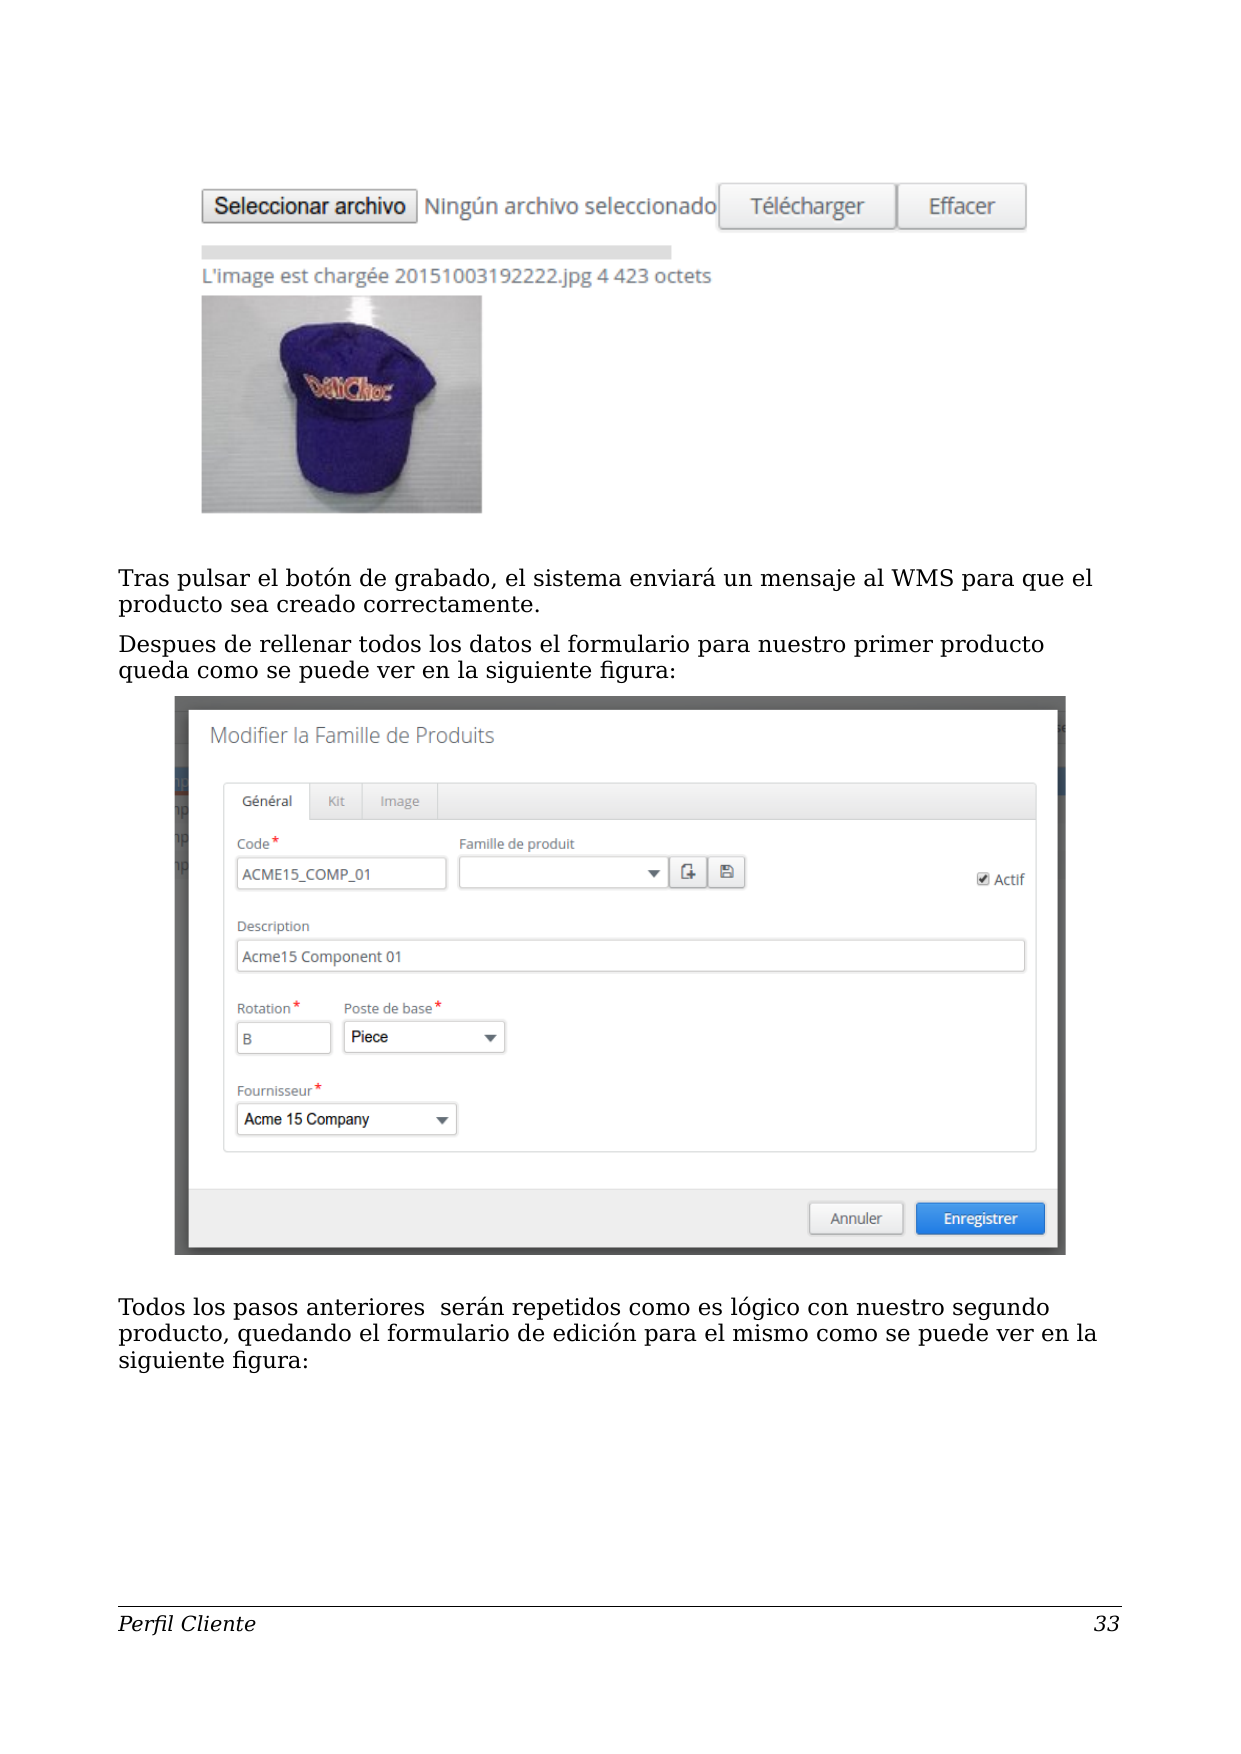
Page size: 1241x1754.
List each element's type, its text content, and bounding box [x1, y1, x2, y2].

picture [192, 172, 1049, 526]
text Despues de rellenar todos los datos el formulario para nuestro primer producto queda como se puede ver en la siguiente figura: [118, 631, 1122, 684]
picture [174, 696, 1066, 1255]
text Todos los pasos anteriores serán repetidos como es lógico con nuestro segundo producto, quedando el formulario de edición para el mismo como se puede ver en la siguiente figura: [118, 1294, 1122, 1374]
text Tras pulsar el botón de grabado, el sistema enviará un mensaje al WMS para que el producto sea creado correctamente. [118, 565, 1122, 618]
